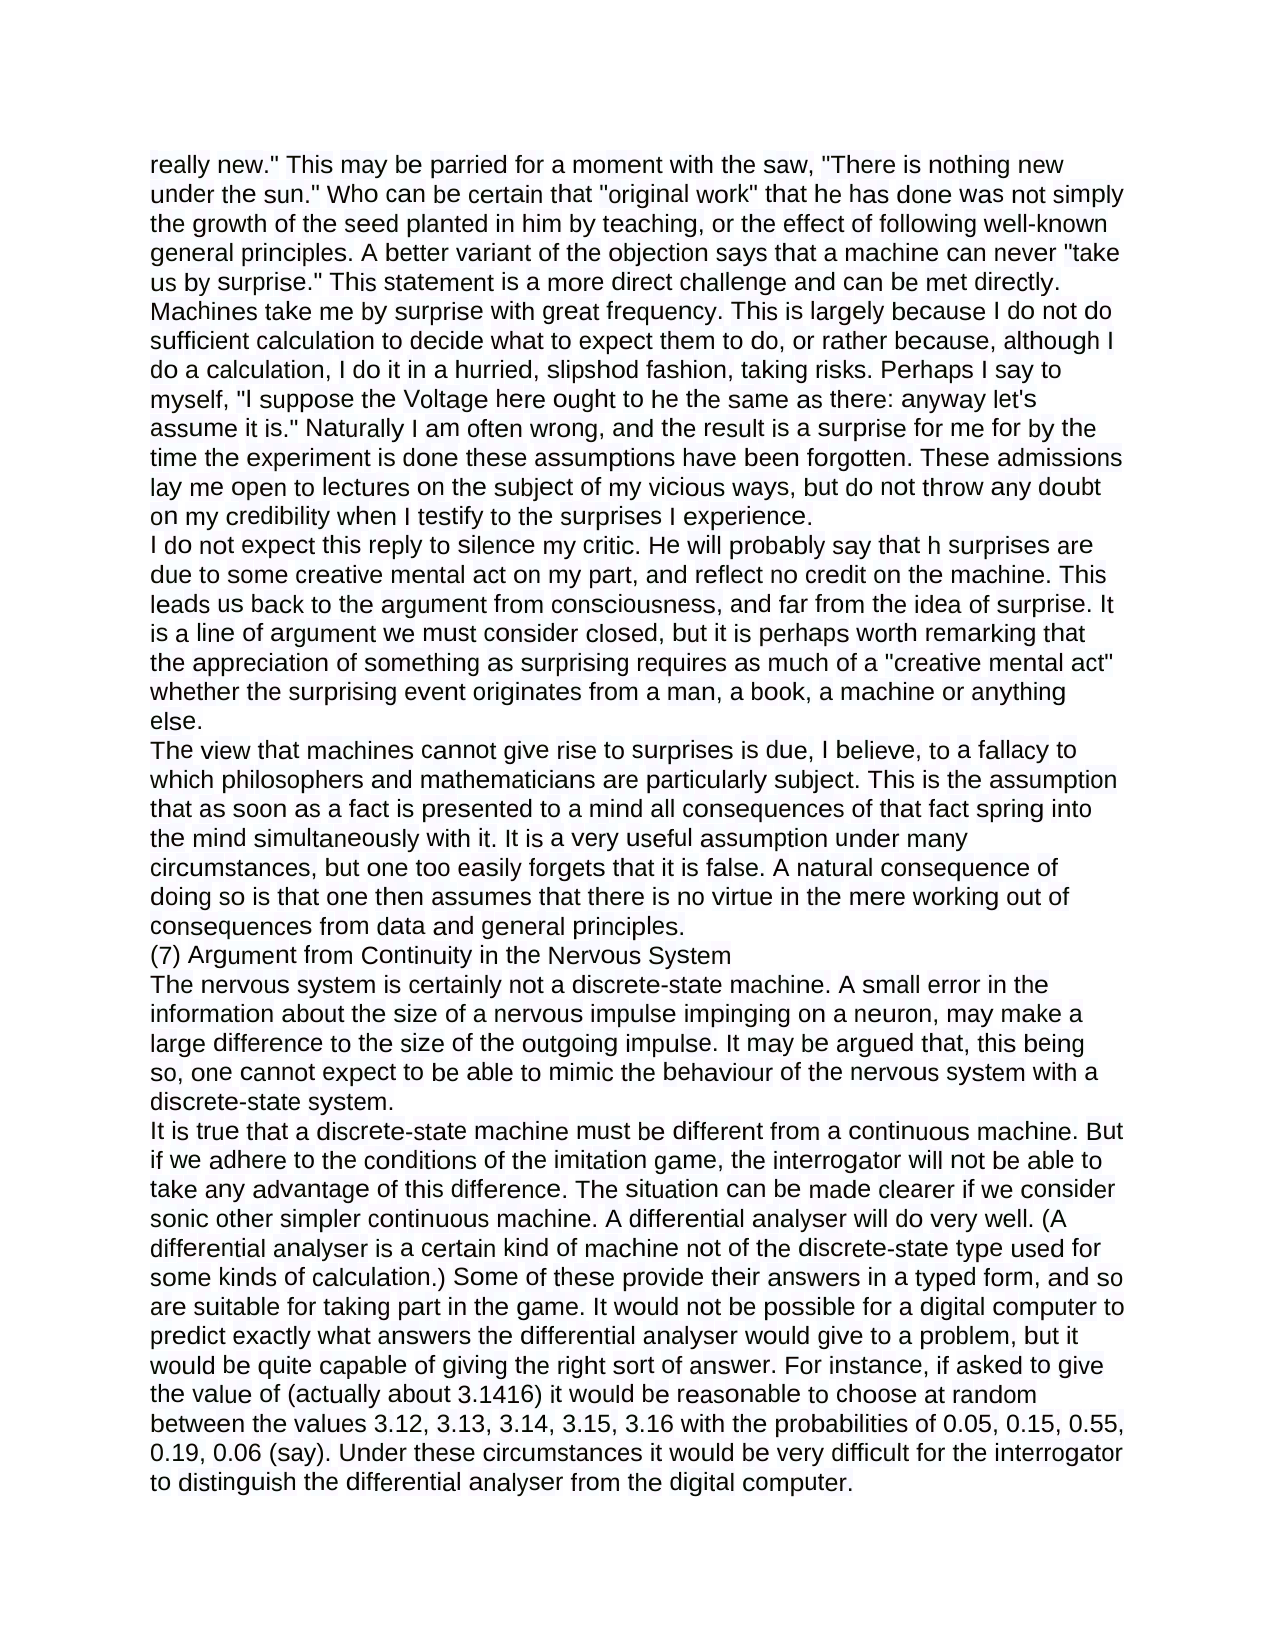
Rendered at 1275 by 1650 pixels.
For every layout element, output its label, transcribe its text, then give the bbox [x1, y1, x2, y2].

text I do not expect this reply to silence my critic. He will probably say that h surprises are due to some creative mental act on my part, and reflect no credit on the machine. This leads us back to the argument from consciousness, and far from the idea of surprise. It is a line of argument we must consider closed, but it is perhaps worth remarking that the appreciation of something as surprising requires as much of a "creative mental act" whether the surprising event originates from a man, a book, a machine or anything else. [203, 531, 1125, 735]
text The view that machines cannot give rise to surprises is due, I believe, to a fallacy to which philosophers and mathematicians are particularly subject. This is the assumption that as soon as a fact is presented to a mind all consequences of that fact spring into the mind simultaneously with it. It is a very useful assumption under many circumstances, but one too easily forgets that it is false. A natural consequence of doing so is that one then assumes that there is no virtue in the mere working out of consequences from data and general principles. [150, 735, 1125, 940]
text A variant of Lady Lovelace's objection states that a machine can "never do anything really new." This may be parried for a moment with the saw, "There is nothing new under the sun." Who can be certain that "original work" that he has done was not simply the growth of the seed planted in him by teaching, or the effect of following well-known general principles. A better variant of the objection says that a machine can never "take us by surprise." This statement is a more direct challenge and can be met directly. Machines take me by surprise with great frequency. This is largely because I do not do sufficient calculation to decide what to expect them to do, or rather because, although I do a calculation, I do it in a hurried, slipshod fashion, taking risks. Perhaps I say to myself, "I suppose the Voltage here ought to he the same as there: anyway let's assume it is." Naturally I am often wrong, and the result is a surprise for me for by the time the experiment is done these assumptions have been forgotten. These admissions lay me open to lectures on the subject of my vicious ways, but do not throw any doubt on my credibility when I testify to the surprises I experience. [150, 150, 1125, 531]
text (7) Argument from Continuity in the Nervous System [333, 940, 379, 969]
text I do not expect this reply to silence my critic. He will probably say that h surprises are due to some creative mental act on my part, and reflect no credit on the machine. This leads us back to the argument from consciousness, and far from the idea of surprise. It is a line of argument we must consider closed, but it is perhaps worth remarking that the appreciation of something as surprising requires as much of a "creative mental act" whether the surprising event originates from a man, a book, a machine or anything else. [264, 560, 430, 648]
text (7) Argument from Continuity in the Nervous System [690, 940, 1125, 969]
text (7) Argument from Continuity in the Nervous System [615, 940, 676, 969]
text It is true that a discrete-state machine must be different from a continuous machine. But if we adhere to the conditions of the imitation game, the interrogator will not be able to take any advantage of this difference. The situation can be made clearer if we consider sonic other simpler continuous machine. A differential analyser will do very well. (A differential analyser is a certain kind of machine not of the discrete-state type used for some kinds of calculation.) Some of these provide their answers in a typed form, and so are suitable for taking part in the game. It would not be possible for a digital computer to predict exactly what answers the differential analyser would give to a problem, but it would be quite capable of giving the right sort of answer. For instance, if asked to give the value of (actually about 3.1416) it would be reasonable to choose at random between the values 3.12, 3.13, 3.14, 3.15, 3.16 with the probabilities of 0.05, 0.15, 0.55, 0.19, 0.06 (say). Under these circumstances it would be very difficult for the interrogator to distinguish the differential analyser from the digital computer. [150, 1116, 1125, 1496]
text (7) Argument from Continuity in the Nervous System [541, 940, 589, 969]
text The nervous system is certainly not a discrete-state machine. A small error in the information about the size of a nervous impulse impinging on a neuron, may make a large difference to the size of the outgoing impulse. It may be argued that, this being so, one cannot expect to be able to mimic the behaviour of the nervous system with a discrete-state system. [150, 969, 1125, 1116]
